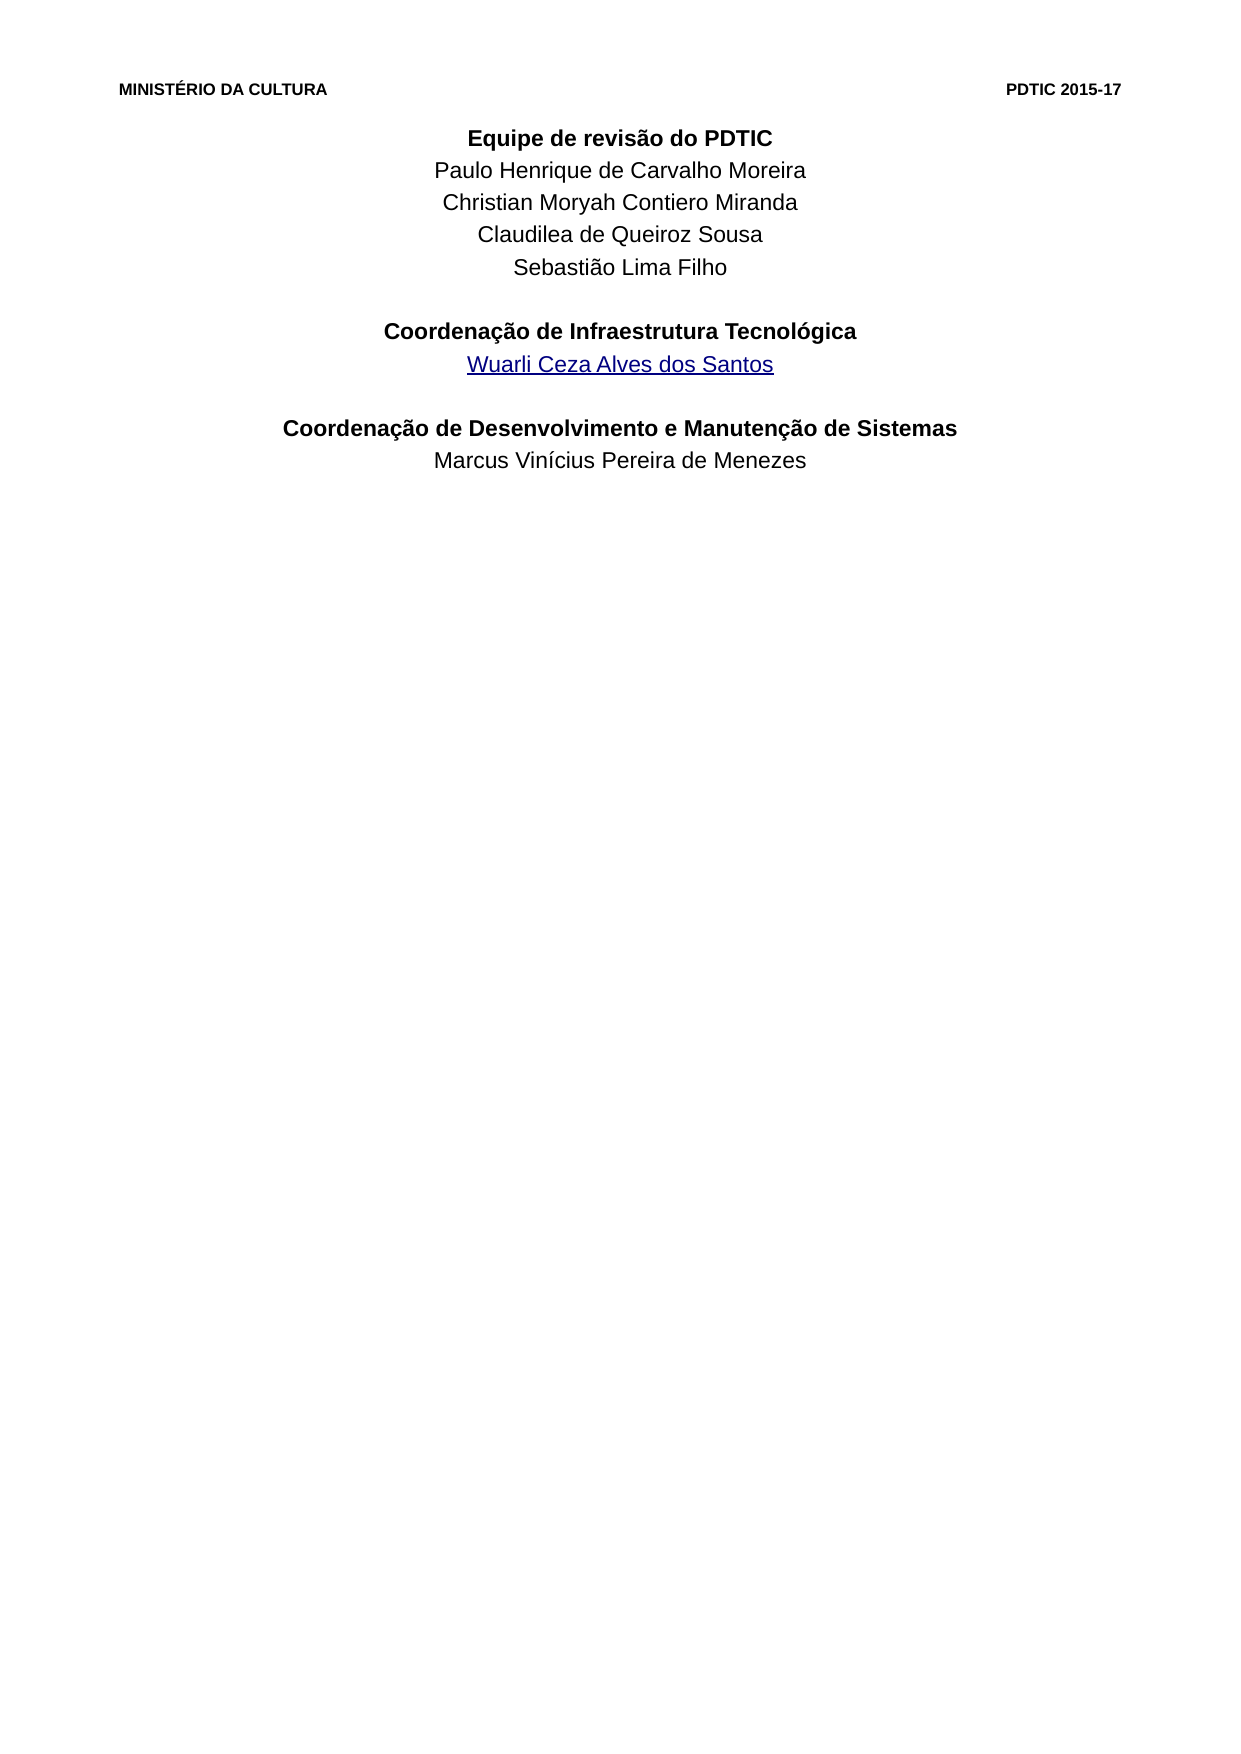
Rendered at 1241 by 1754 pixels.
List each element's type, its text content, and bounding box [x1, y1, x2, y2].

text Claudilea de Queiroz Sousa [118, 221, 1122, 248]
text Marcus Vinícius Pereira de Menezes [118, 447, 1122, 474]
text Sebastião Lima Filho [118, 254, 1122, 280]
text Paulo Henrique de Carvalho Moreira [118, 157, 1122, 183]
text Coordenação de Desenvolvimento e Manutenção de Sistemas [118, 415, 1122, 441]
text Christian Moryah Contiero Miranda [118, 189, 1122, 215]
text Equipe de revisão do PDTIC [118, 124, 1122, 151]
text Coordenação de Infraestrutura Tecnológica [118, 318, 1122, 344]
text Wuarli Ceza Alves dos Santos [118, 351, 1122, 377]
